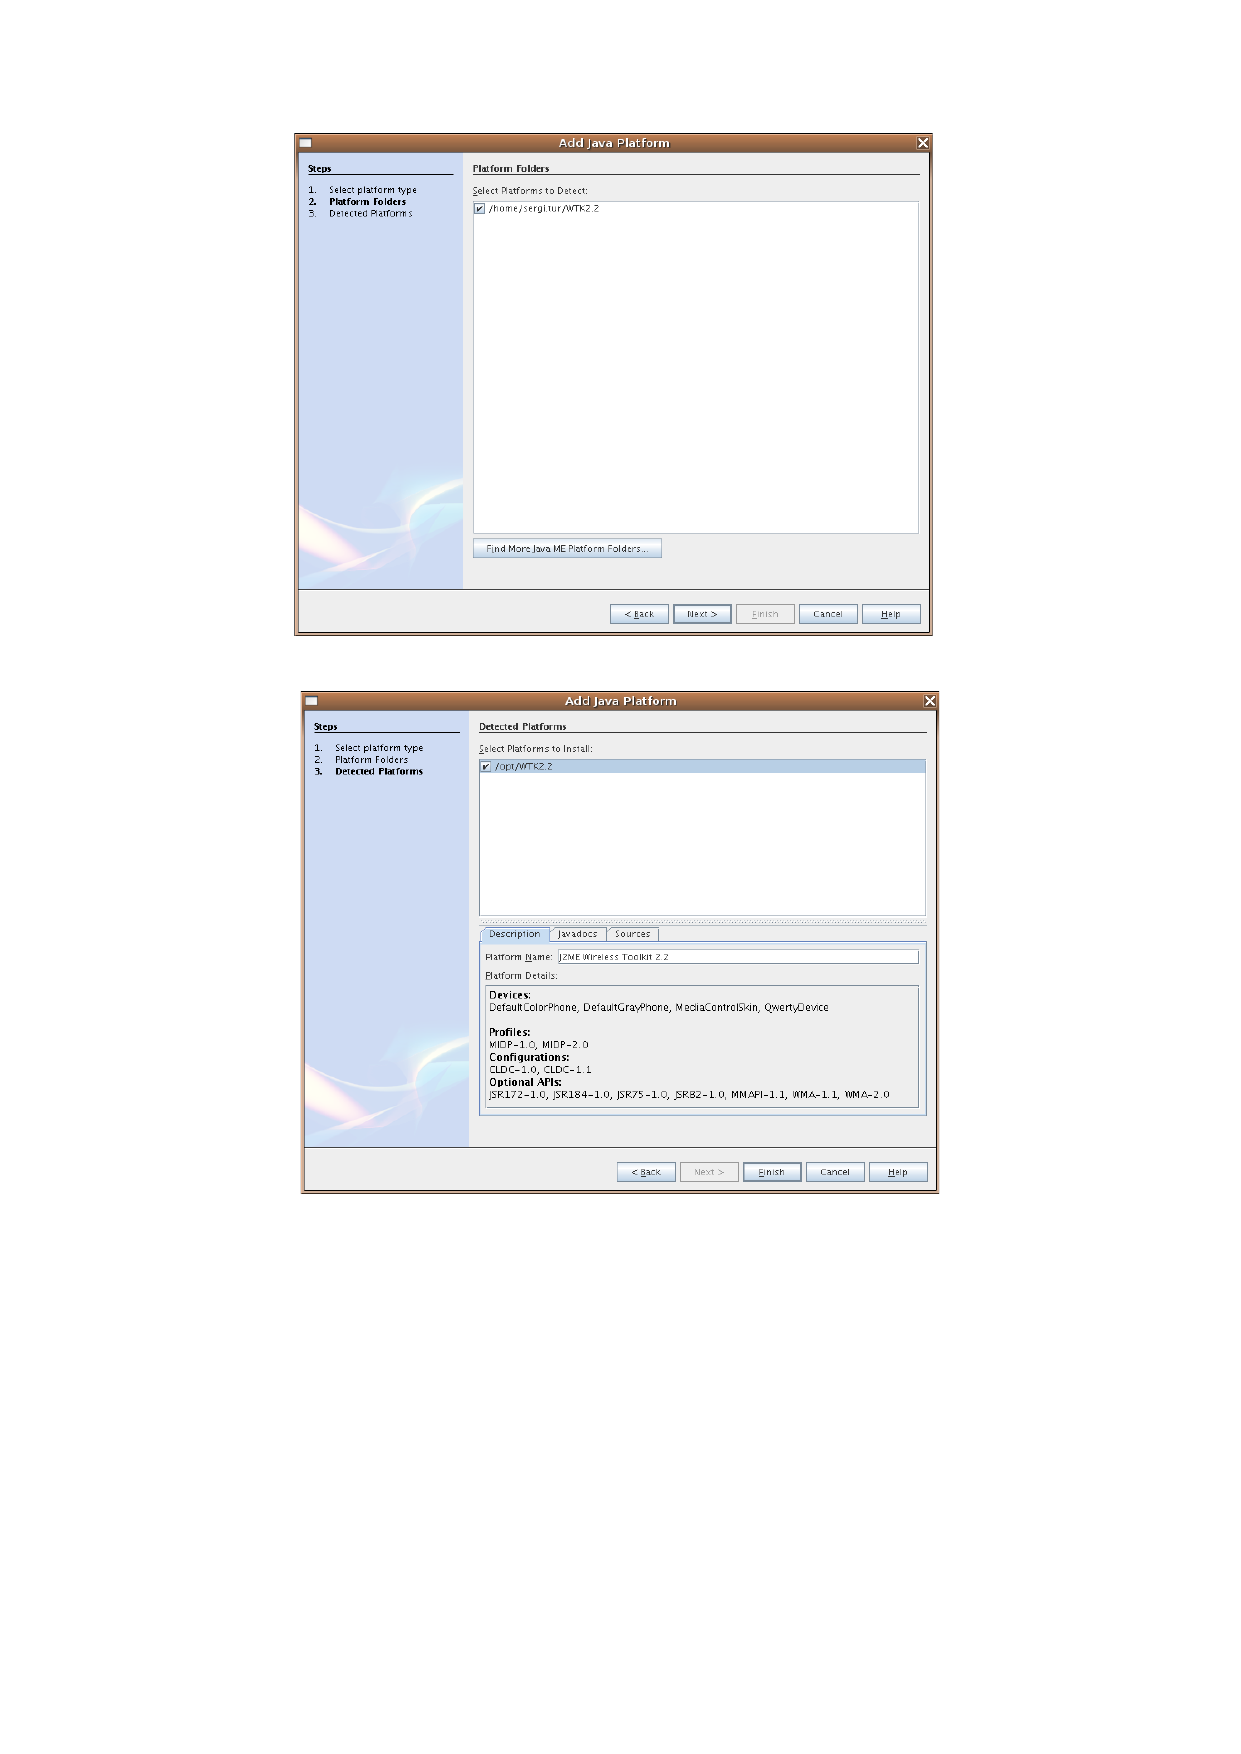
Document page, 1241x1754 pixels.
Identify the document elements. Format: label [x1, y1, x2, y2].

picture [300, 691, 940, 1194]
picture [294, 133, 933, 636]
